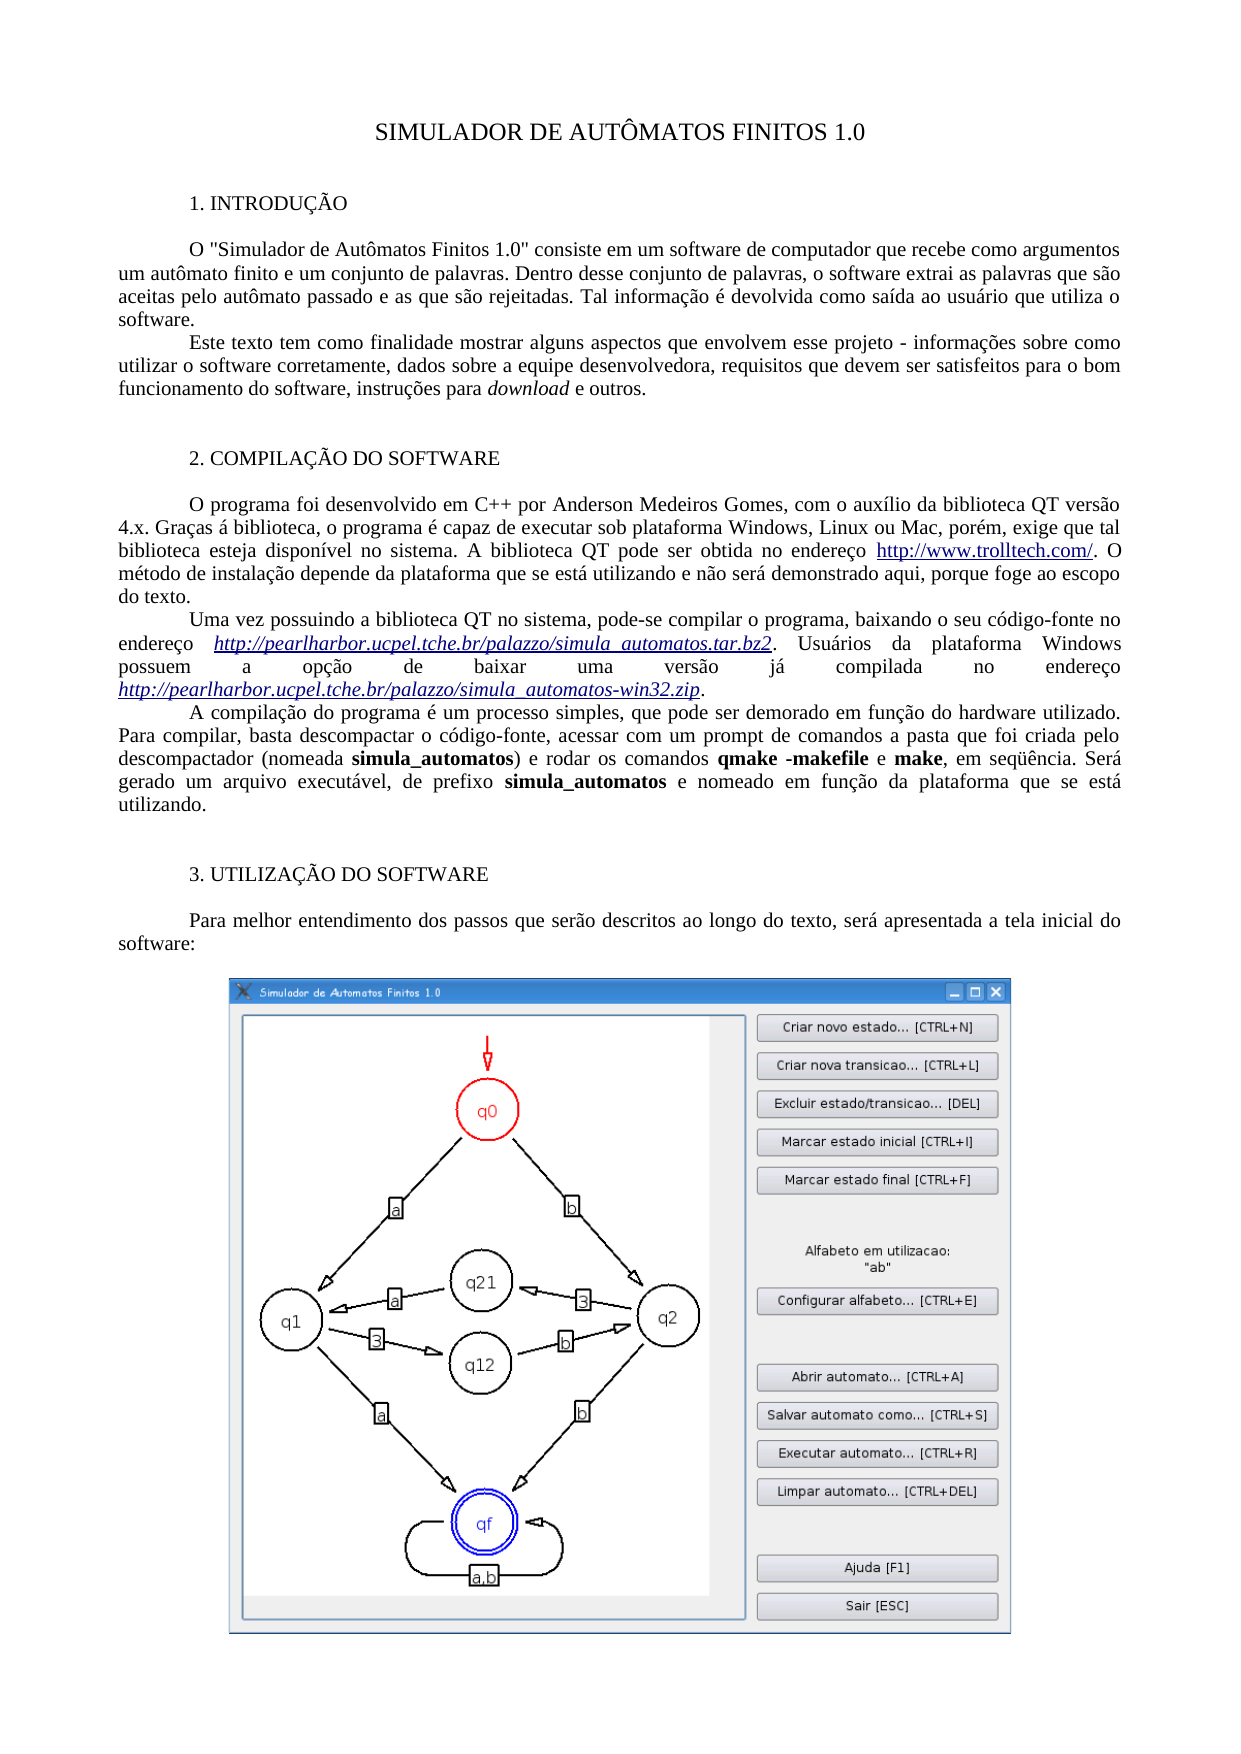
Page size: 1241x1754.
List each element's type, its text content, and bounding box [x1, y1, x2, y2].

text SIMULADOR DE AUTÔMATOS FINITOS 1.0 [118, 118, 1122, 146]
text Uma vez possuindo a biblioteca QT no sistema, pode-se compilar o programa, baixando o seu código-fonte no endereço http://pearlharbor.ucpel.tche.br/palazzo/simula_automatos.tar.bz2. Usuários da plataforma Windows possuem a opção de baixar uma versão já compilada no endereço http://pearlharbor.ucpel.tche.br/palazzo/simula_automatos-win32.zip. [118, 608, 1122, 701]
text O programa foi desenvolvido em C++ por Anderson Medeiros Gomes, com o auxílio da biblioteca QT versão 4.x. Graças á biblioteca, o programa é capaz de executar sob plataforma Windows, Linux ou Mac, porém, exige que tal biblioteca esteja disponível no sistema. A biblioteca QT pode ser obtida no endereço http://www.trolltech.com/. O método de instalação depende da plataforma que se está utilizando e não será demonstrado aqui, porque foge ao escopo do texto. [118, 493, 1122, 608]
text Este texto tem como finalidade mostrar alguns aspectos que envolvem esse projeto - informações sobre como utilizar o software corretamente, dados sobre a equipe desenvolvedora, requisitos que devem ser satisfeitos para o bom funcionamento do software, instruções para download e outros. [118, 331, 1122, 400]
text Para melhor entendimento dos passos que serão descritos ao longo do texto, será apresentada a tela inicial do software: [118, 909, 1122, 955]
text 1. INTRODUÇÃO [118, 192, 1122, 215]
picture [228, 978, 1012, 1634]
text 3. UTILIZAÇÃO DO SOFTWARE [118, 863, 1122, 886]
text A compilação do programa é um processo simples, que pode ser demorado em função do hardware utilizado. Para compilar, basta descompactar o código-fonte, acessar com um prompt de comandos a pasta que foi criada pelo descompactador (nomeada simula_automatos) e rodar os comandos qmake -makefile e make, em seqüência. Será gerado um arquivo executável, de prefixo simula_automatos e nomeado em função da plataforma que se está utilizando. [118, 701, 1122, 816]
text O "Simulador de Autômatos Finitos 1.0" consiste em um software de computador que recebe como argumentos um autômato finito e um conjunto de palavras. Dentro desse conjunto de palavras, o software extrai as palavras que são aceitas pelo autômato passado e as que são rejeitadas. Tal informação é devolvida como saída ao usuário que utiliza o software. [118, 238, 1122, 331]
text 2. COMPILAÇÃO DO SOFTWARE [118, 446, 1122, 469]
